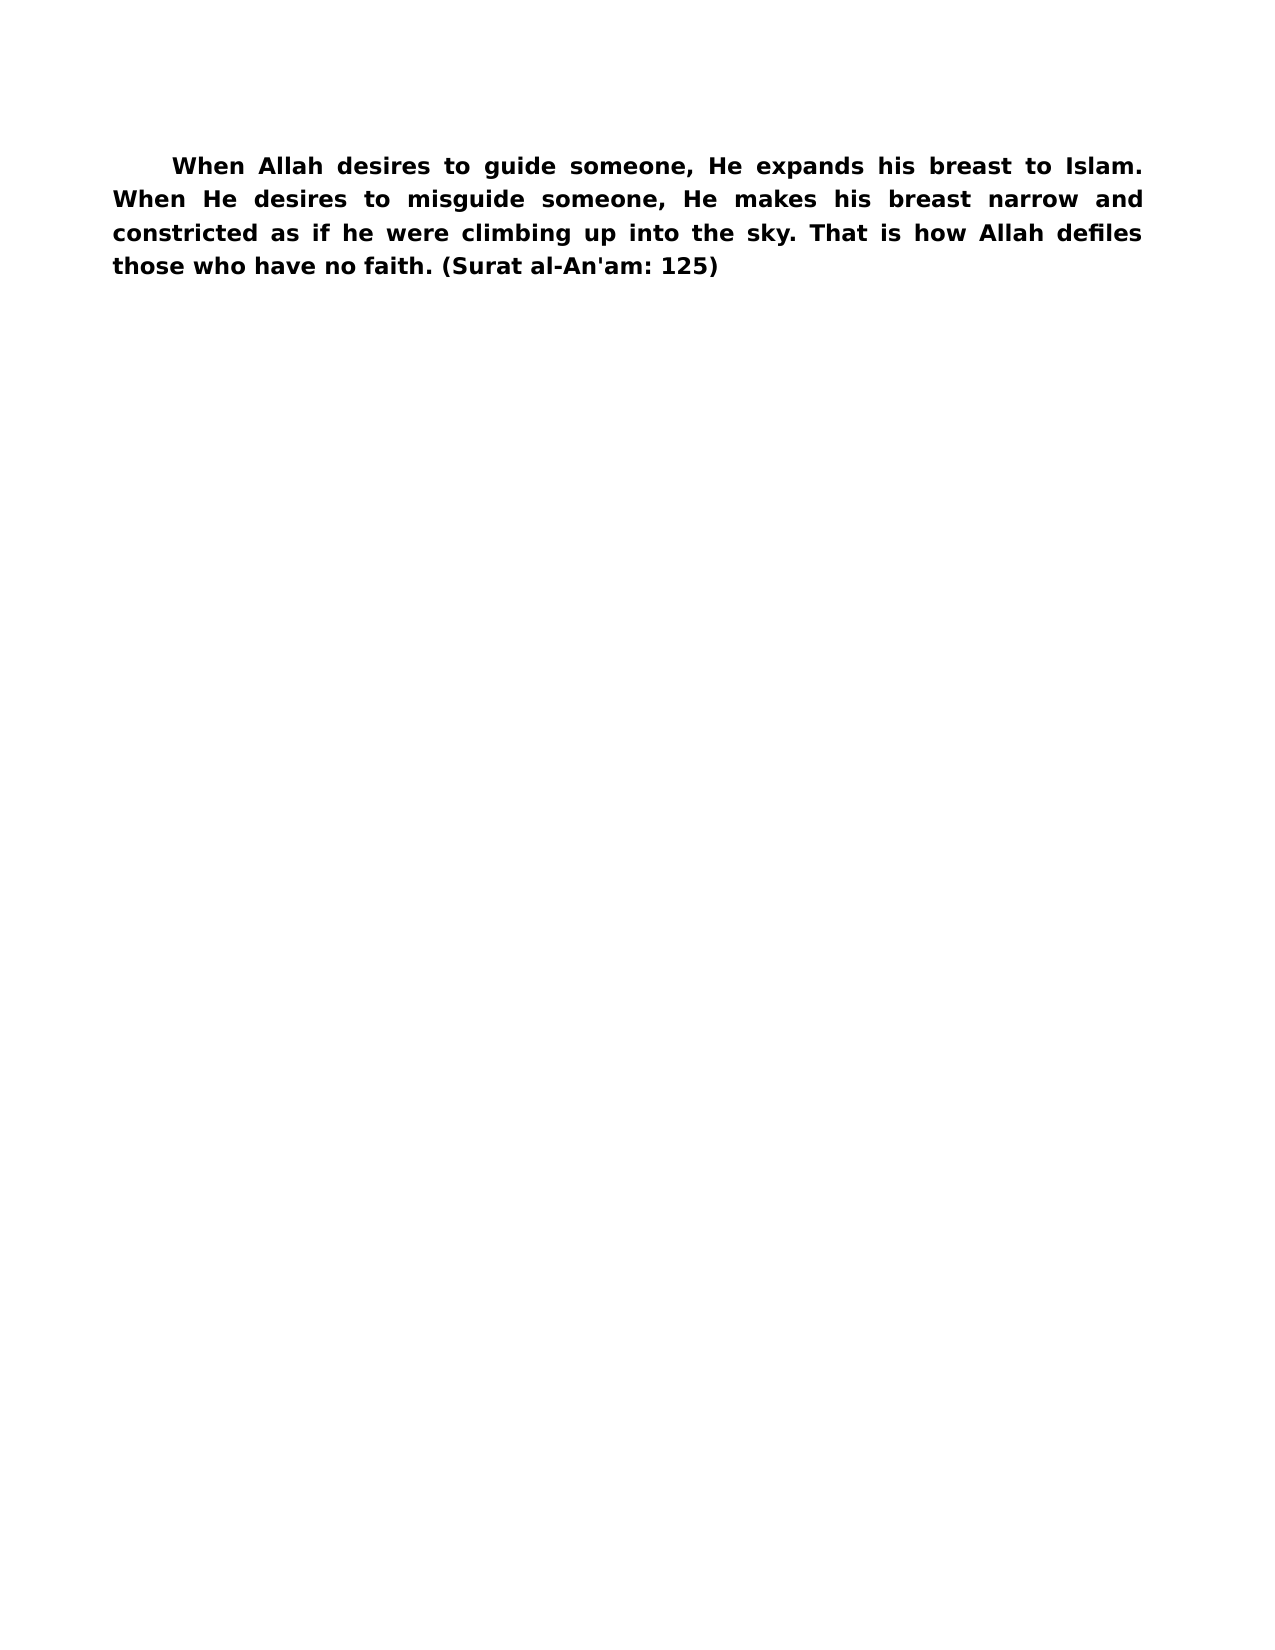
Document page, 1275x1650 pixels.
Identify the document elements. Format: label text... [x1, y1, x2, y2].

text When Allah desires to guide someone, He expands his breast to Islam. When He desires to misguide someone, He makes his breast narrow and constricted as if he were climbing up into the sky. That is how Allah defiles those who have no faith. (Surat al-An'am: 125) [112, 148, 1145, 281]
